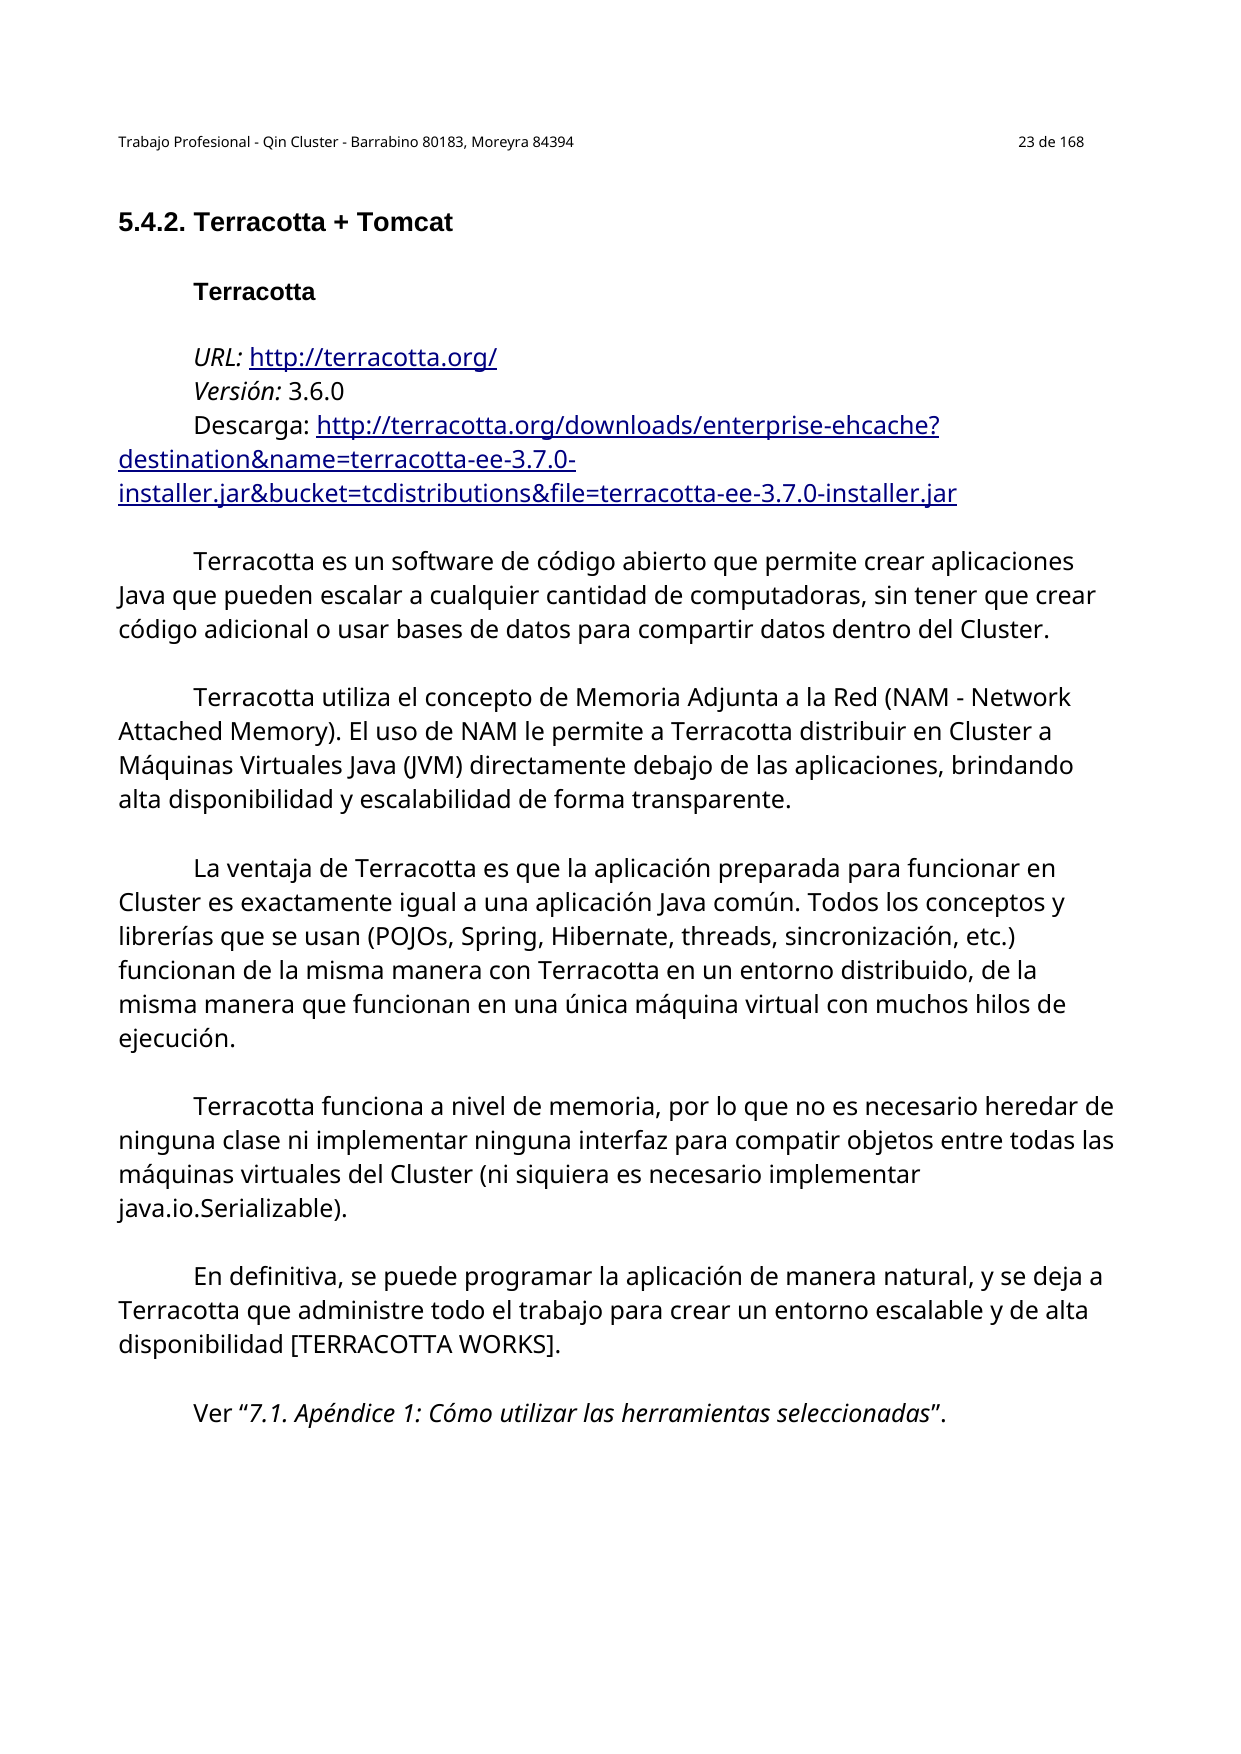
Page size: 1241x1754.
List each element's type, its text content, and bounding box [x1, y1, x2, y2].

text Versión: 3.6.0 [118, 373, 1122, 407]
text Descarga: http://terracotta.org/downloads/enterprise-ehcache?destination&name=terracotta-ee-3.7.0-installer.jar&bucket=tcdistributions&file=terracotta-ee-3.7.0-installer.jar [118, 407, 1122, 509]
text Terracotta funciona a nivel de memoria, por lo que no es necesario heredar de ninguna clase ni implementar ninguna interfaz para compatir objetos entre todas las máquinas virtuales del Cluster (ni siquiera es necesario implementar java.io.Serializable). [118, 1089, 1122, 1225]
text Terracotta utiliza el concepto de Memoria Adjunta a la Red (NAM - Network Attached Memory). El uso de NAM le permite a Terracotta distribuir en Cluster a Máquinas Virtuales Java (JVM) directamente debajo de las aplicaciones, brindando alta disponibilidad y escalabilidad de forma transparente. [118, 680, 1122, 816]
text La ventaja de Terracotta es que la aplicación preparada para funcionar en Cluster es exactamente igual a una aplicación Java común. Todos los conceptos y librerías que se usan (POJOs, Spring, Hibernate, threads, sincronización, etc.) funcionan de la misma manera con Terracotta en un entorno distribuido, de la misma manera que funcionan en una única máquina virtual con muchos hilos de ejecución. [118, 850, 1122, 1054]
subtitle 5.4.2. Terracotta + Tomcat [118, 207, 1122, 237]
text URL: http://terracotta.org/ [118, 339, 1122, 373]
text Terracotta es un software de código abierto que permite crear aplicaciones Java que pueden escalar a cualquier cantidad de computadoras, sin tener que crear código adicional o usar bases de datos para compartir datos dentro del Cluster. [118, 544, 1122, 646]
text Terracotta [118, 277, 1122, 305]
text En definitiva, se puede programar la aplicación de manera natural, y se deja a Terracotta que administre todo el trabajo para crear un entorno escalable y de alta disponibilidad [TERRACOTTA WORKS]. [118, 1259, 1122, 1361]
text Ver “7.1. Apéndice 1: Cómo utilizar las herramientas seleccionadas”. [118, 1395, 1122, 1429]
